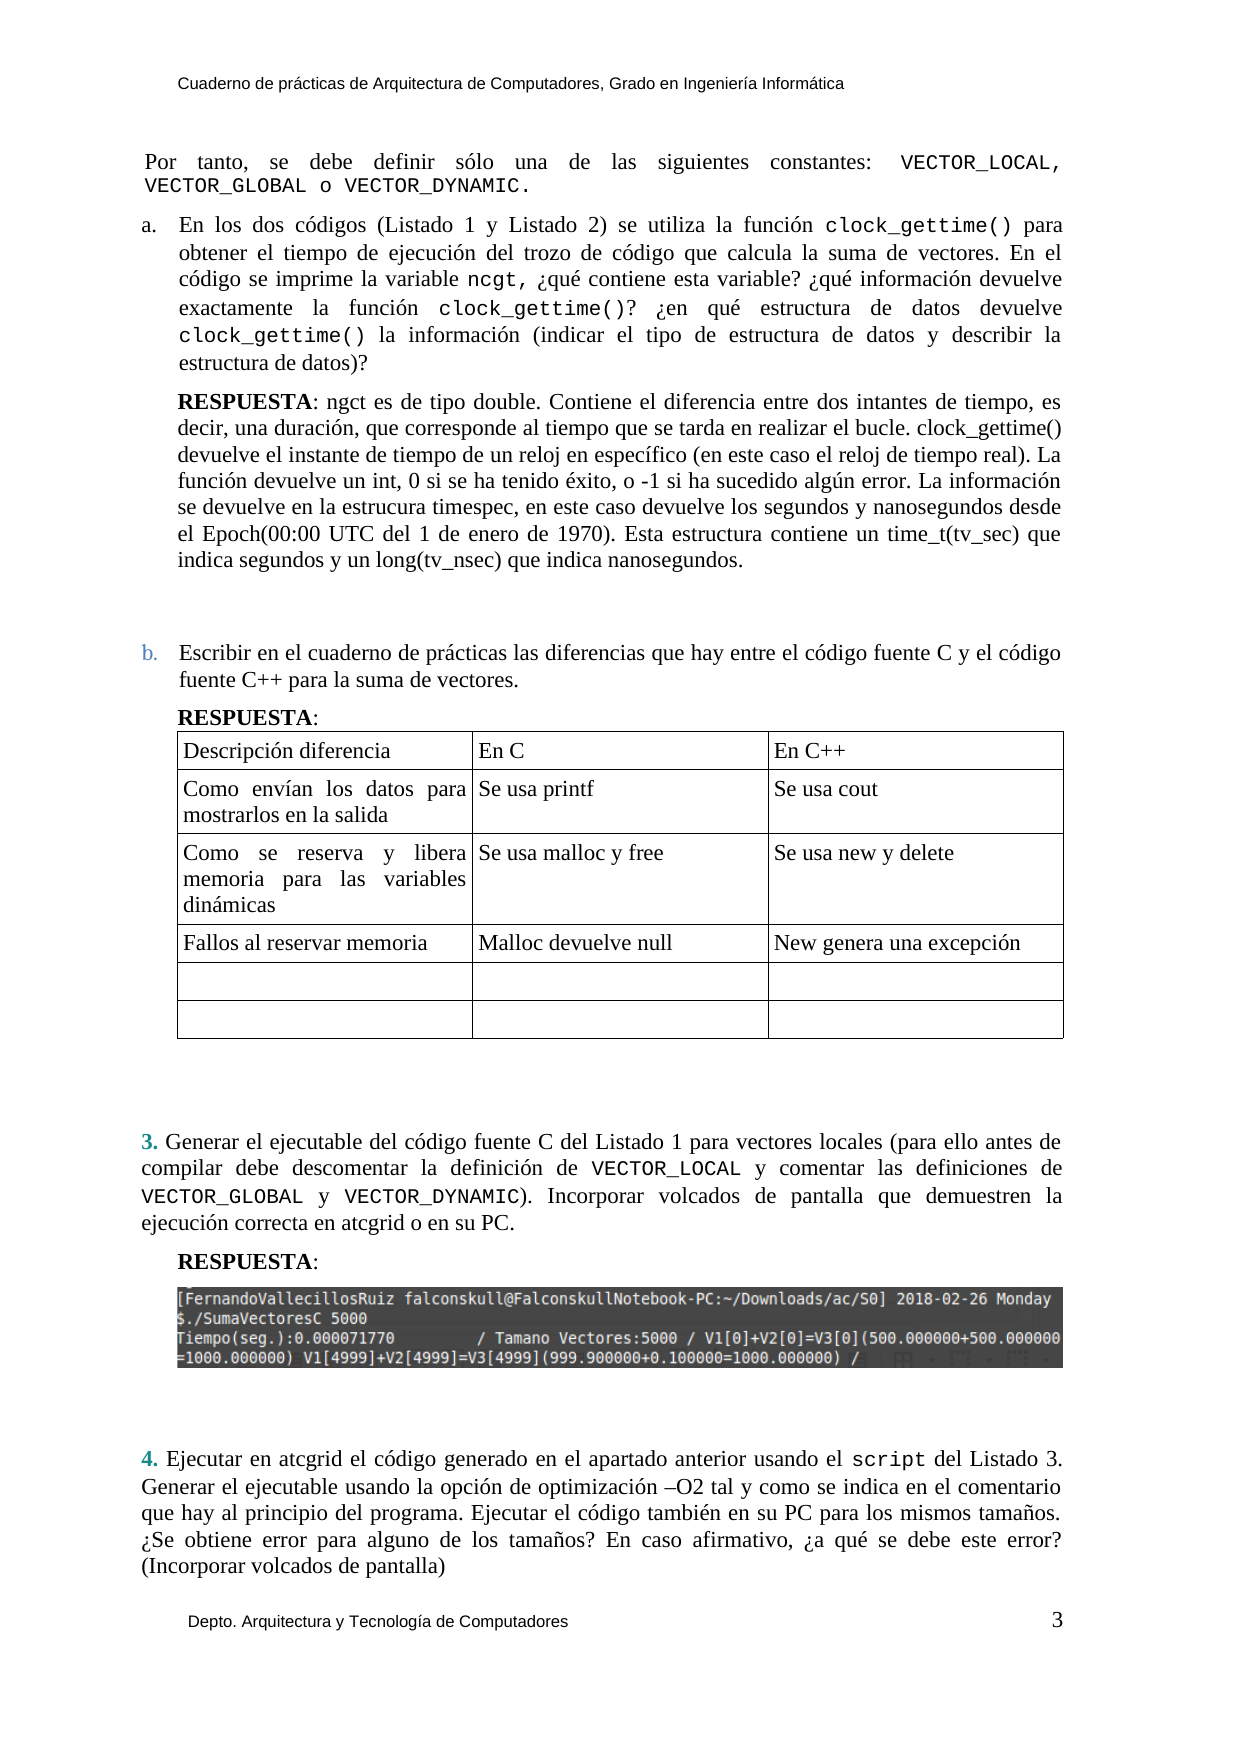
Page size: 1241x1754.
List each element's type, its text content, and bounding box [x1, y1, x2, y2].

list RESPUESTA: [177, 1248, 1063, 1274]
list Escribir en el cuaderno de prácticas las diferencias que hay entre el código fuente C y el código fuente C++ para la suma de vectores. [141, 638, 1063, 692]
table_header En C++ [769, 732, 1063, 769]
picture [177, 1287, 1063, 1368]
table_cell Se usa printf [473, 770, 768, 833]
list RESPUESTA: ngct es de tipo double. Contiene el diferencia entre dos intantes de tiempo, es decir, una duración, que corresponde al tiempo que se tarda en realizar el bucle. clock_gettime() devuelve el instante de tiempo de un reloj en específico (en este caso el reloj de tiempo real). La función devuelve un int, 0 si se ha tenido éxito, o -1 si ha sucedido algún error. La información se devuelve en la estrucura timespec, en este caso devuelve los segundos y nanosegundos desde el Epoch(00:00 UTC del 1 de enero de 1970). Esta estructura contiene un time_t(tv_sec) que indica segundos y un long(tv_nsec) que indica nanosegundos. [177, 388, 1063, 572]
table_cell [769, 1001, 1063, 1037]
table_cell [178, 1001, 472, 1037]
table_cell Se usa cout [769, 770, 1063, 833]
table_cell Como envían los datos para mostrarlos en la salida [178, 770, 472, 833]
table_cell Se usa malloc y free [473, 834, 768, 924]
table_cell [473, 1001, 768, 1037]
table_cell [473, 963, 768, 999]
list En los dos códigos (Listado 1 y Listado 2) se utiliza la función clock_gettime() para obtener el tiempo de ejecución del trozo de código que calcula la suma de vectores. En el código se imprime la variable ncgt, ¿qué contiene esta variable? ¿qué información devuelve exactamente la función clock_gettime()? ¿en qué estructura de datos devuelve clock_gettime() la información (indicar el tipo de estructura de datos y describir la estructura de datos)? [141, 211, 1063, 376]
table_cell Se usa new y delete [769, 834, 1063, 924]
table_cell [769, 963, 1063, 999]
text Por tanto, se debe definir sólo una de las siguientes constantes: VECTOR_LOCAL, VECTOR_GLOBAL o VECTOR_DYNAMIC. [144, 148, 1063, 199]
list 3. Generar el ejecutable del código fuente C del Listado 1 para vectores locales (para ello antes de compilar debe descomentar la definición de VECTOR_LOCAL y comentar las definiciones de VECTOR_GLOBAL y VECTOR_DYNAMIC). Incorporar volcados de pantalla que demuestren la ejecución correcta en atcgrid o en su PC. [103, 1128, 1063, 1236]
list 4. Ejecutar en atcgrid el código generado en el apartado anterior usando el script del Listado 3. Generar el ejecutable usando la opción de optimización –O2 tal y como se indica en el comentario que hay al principio del programa. Ejecutar el código también en su PC para los mismos tamaños. ¿Se obtiene error para alguno de los tamaños? En caso afirmativo, ¿a qué se debe este error? (Incorporar volcados de pantalla) [103, 1446, 1063, 1578]
list RESPUESTA: [177, 704, 1063, 731]
table_cell [178, 963, 472, 999]
table_cell Fallos al reservar memoria [178, 925, 472, 962]
table_header Descripción diferencia [178, 732, 472, 769]
table_cell New genera una excepción [769, 925, 1063, 962]
table_cell Malloc devuelve null [473, 925, 768, 962]
table_cell Como se reserva y libera memoria para las variables dinámicas [178, 834, 472, 924]
table_header En C [473, 732, 768, 769]
